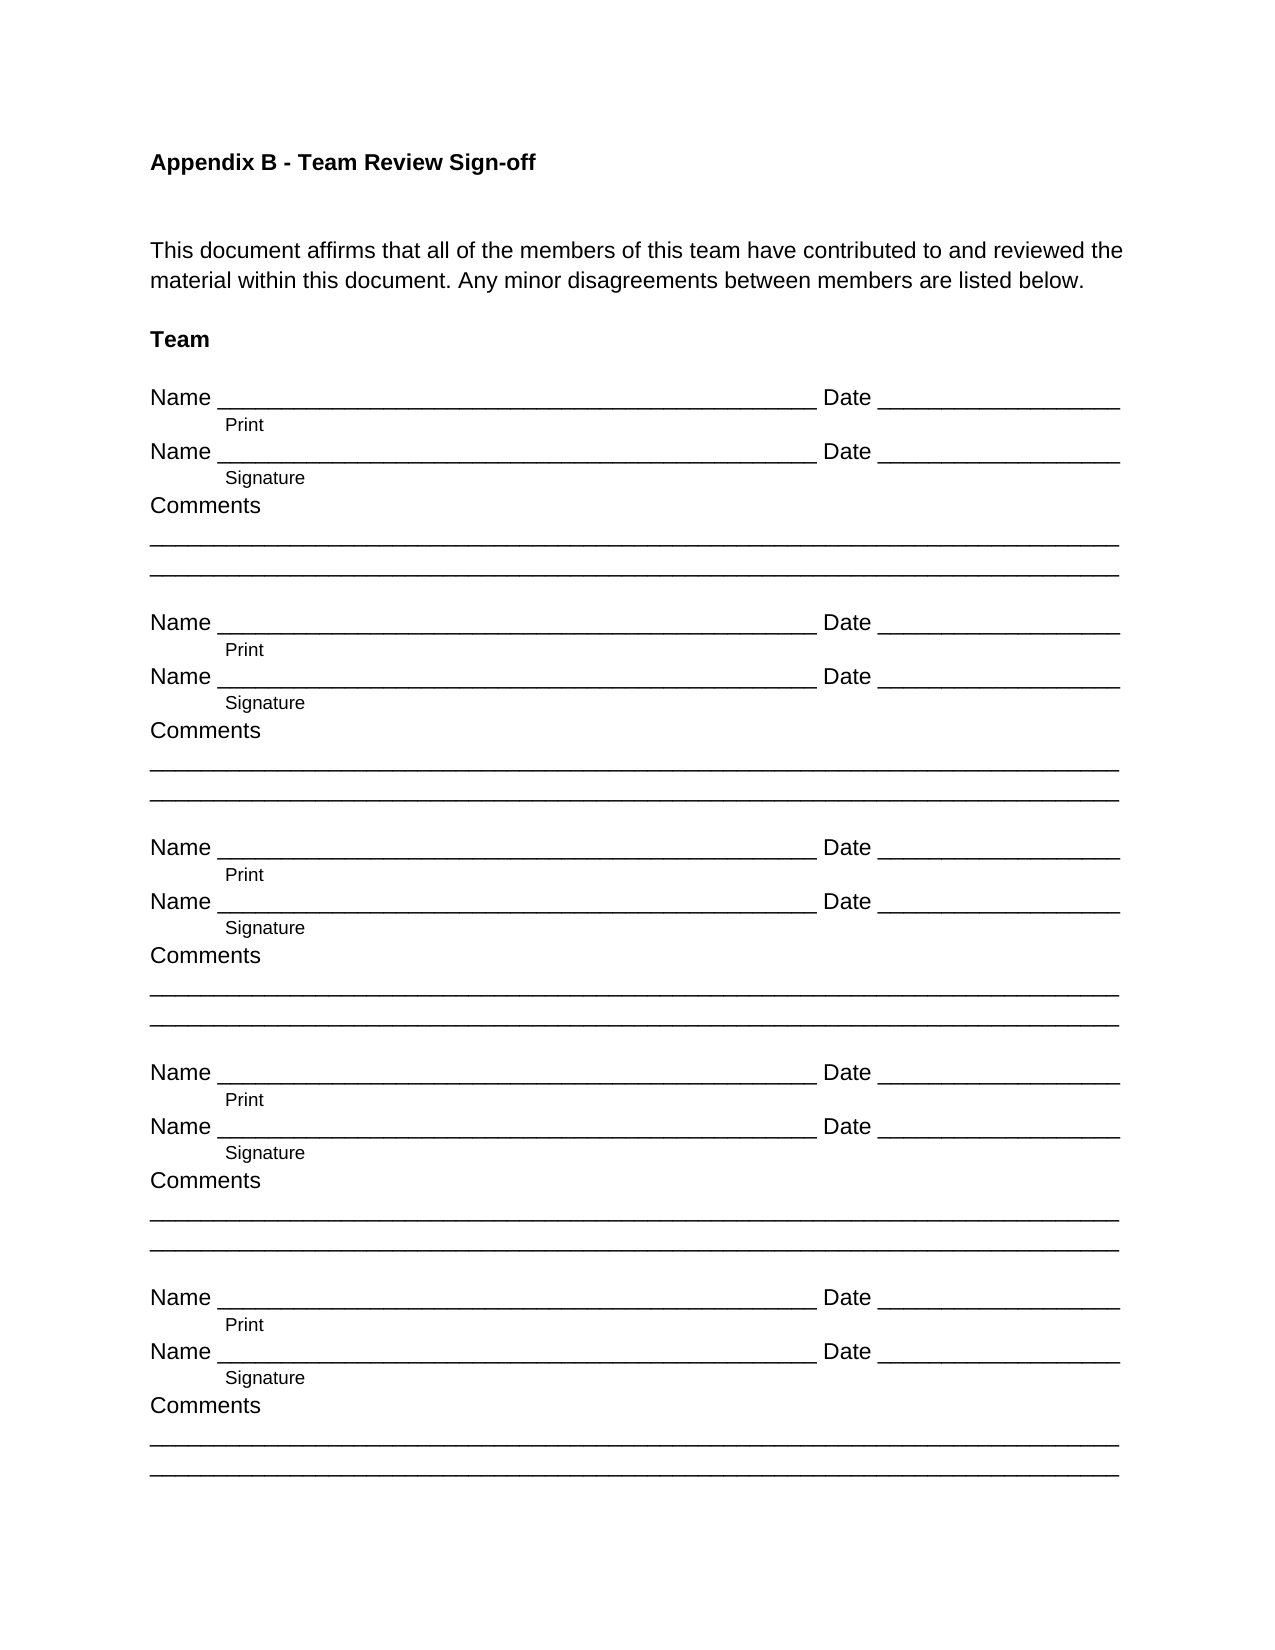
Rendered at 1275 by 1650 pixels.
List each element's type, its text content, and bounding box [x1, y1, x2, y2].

text Name _______________________________________________ Date ___________________ [150, 835, 1125, 861]
text Print [150, 1314, 1125, 1335]
text Team [150, 326, 1125, 352]
text Signature [150, 1143, 1125, 1164]
text Signature [150, 693, 1125, 714]
text Signature [150, 468, 1125, 489]
text Print [150, 639, 1125, 660]
text Name _______________________________________________ Date ___________________ [150, 888, 1125, 914]
text Name _______________________________________________ Date ___________________ [150, 438, 1125, 464]
text Print [150, 864, 1125, 885]
text Signature [150, 1368, 1125, 1389]
text Name _______________________________________________ Date ___________________ [150, 610, 1125, 636]
text Comments ________________________________________________________________________________________________________________________________________________________ [150, 717, 1125, 802]
text Signature [150, 918, 1125, 939]
text Appendix B - Team Review Sign-off [150, 150, 1125, 176]
text Name _______________________________________________ Date ___________________ [150, 1060, 1125, 1086]
text Print [150, 414, 1125, 435]
text Comments ________________________________________________________________________________________________________________________________________________________ [150, 1392, 1125, 1477]
text Name _______________________________________________ Date ___________________ [150, 1285, 1125, 1311]
text This document affirms that all of the members of this team have contributed to and reviewed the material within this document. Any minor disagreements between members are listed below. [150, 238, 1125, 293]
text Comments ________________________________________________________________________________________________________________________________________________________ [150, 1167, 1125, 1252]
text Print [150, 1089, 1125, 1110]
text Name _______________________________________________ Date ___________________ [150, 663, 1125, 689]
text Name _______________________________________________ Date ___________________ [150, 1338, 1125, 1364]
text Comments ________________________________________________________________________________________________________________________________________________________ [150, 492, 1125, 577]
text Comments ________________________________________________________________________________________________________________________________________________________ [150, 942, 1125, 1027]
text Name _______________________________________________ Date ___________________ [150, 1113, 1125, 1139]
text Name _______________________________________________ Date ___________________ [150, 385, 1125, 411]
